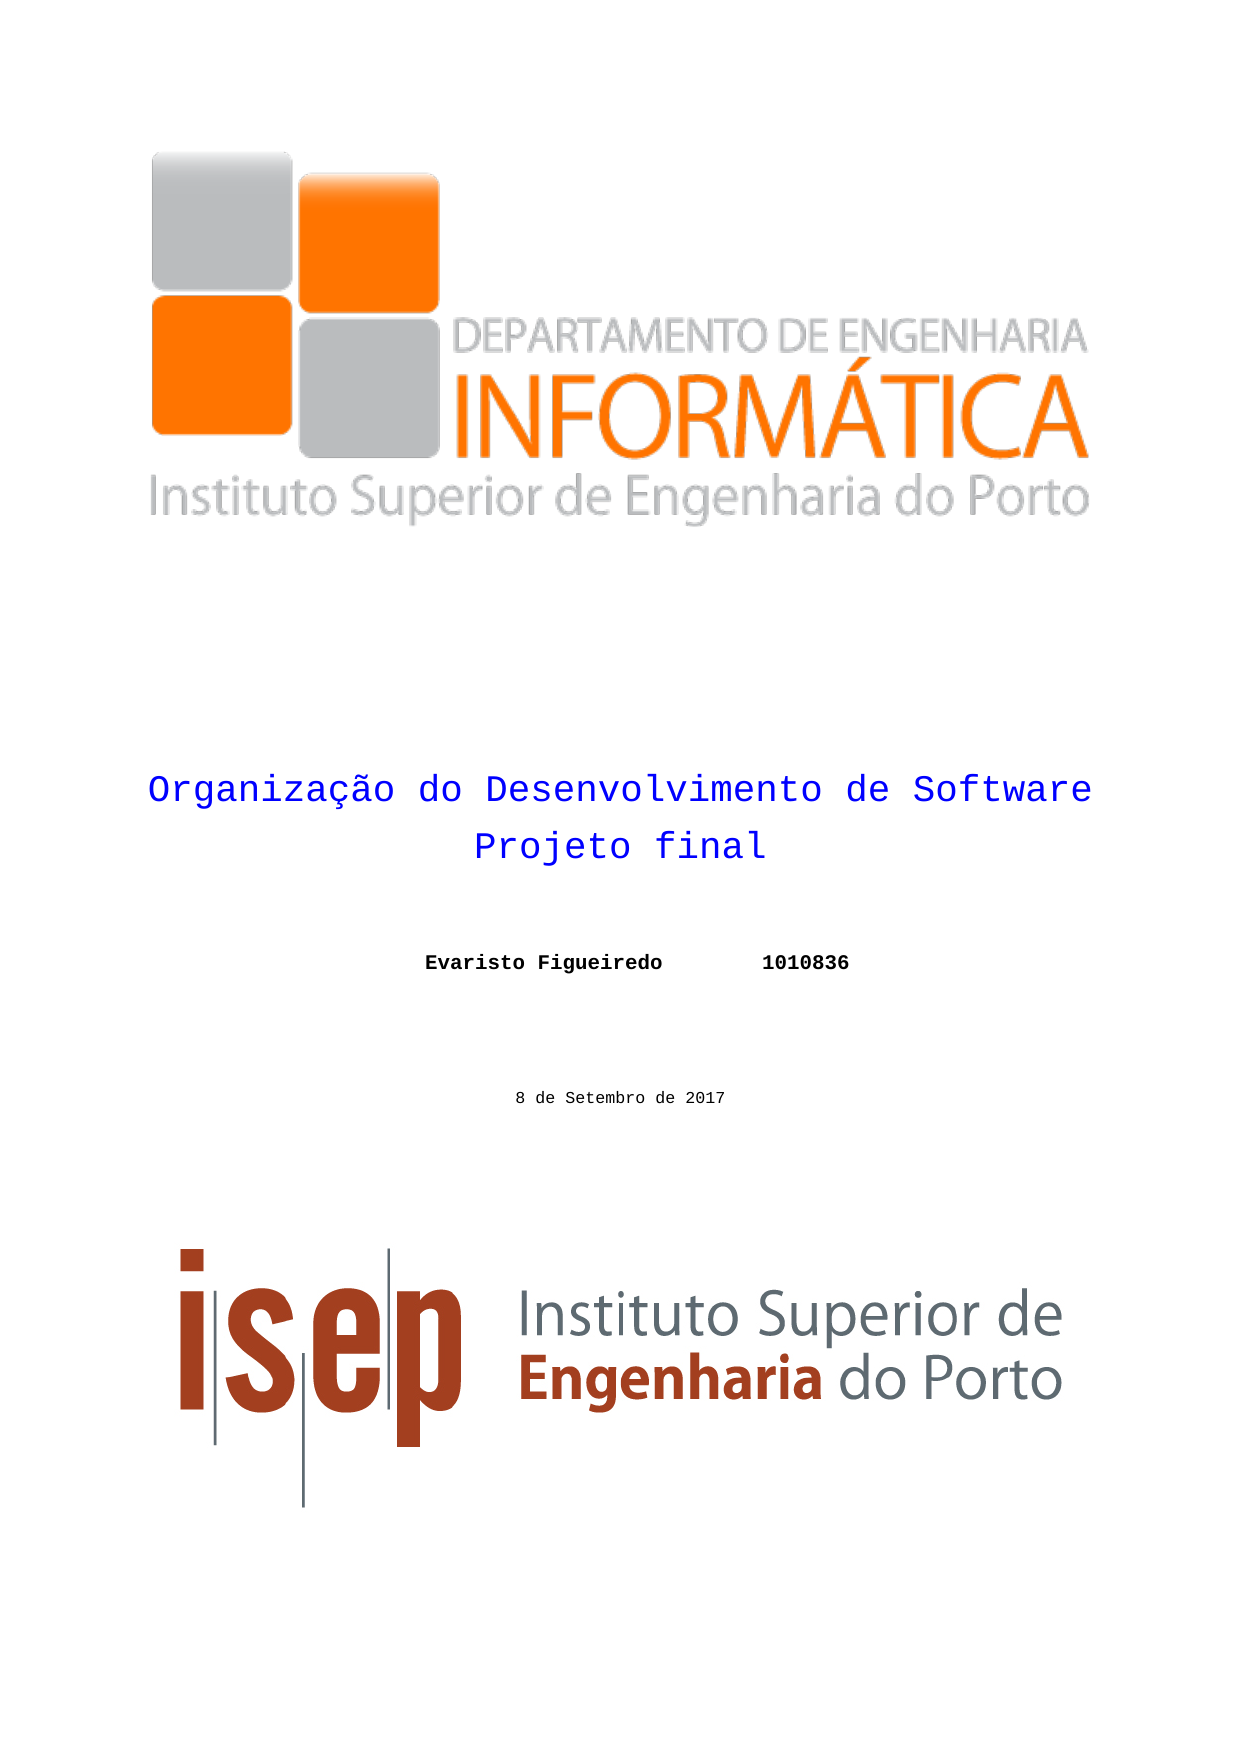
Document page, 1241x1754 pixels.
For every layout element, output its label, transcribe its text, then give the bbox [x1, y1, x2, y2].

text 8 de Setembro de 2017 [118, 1089, 1122, 1108]
text Projeto final [118, 827, 1122, 869]
picture [118, 1186, 1123, 1569]
picture [118, 124, 1123, 554]
text Evaristo Figueiredo 1010836 [118, 952, 1122, 976]
text Organização do Desenvolvimento de Software [118, 770, 1122, 813]
